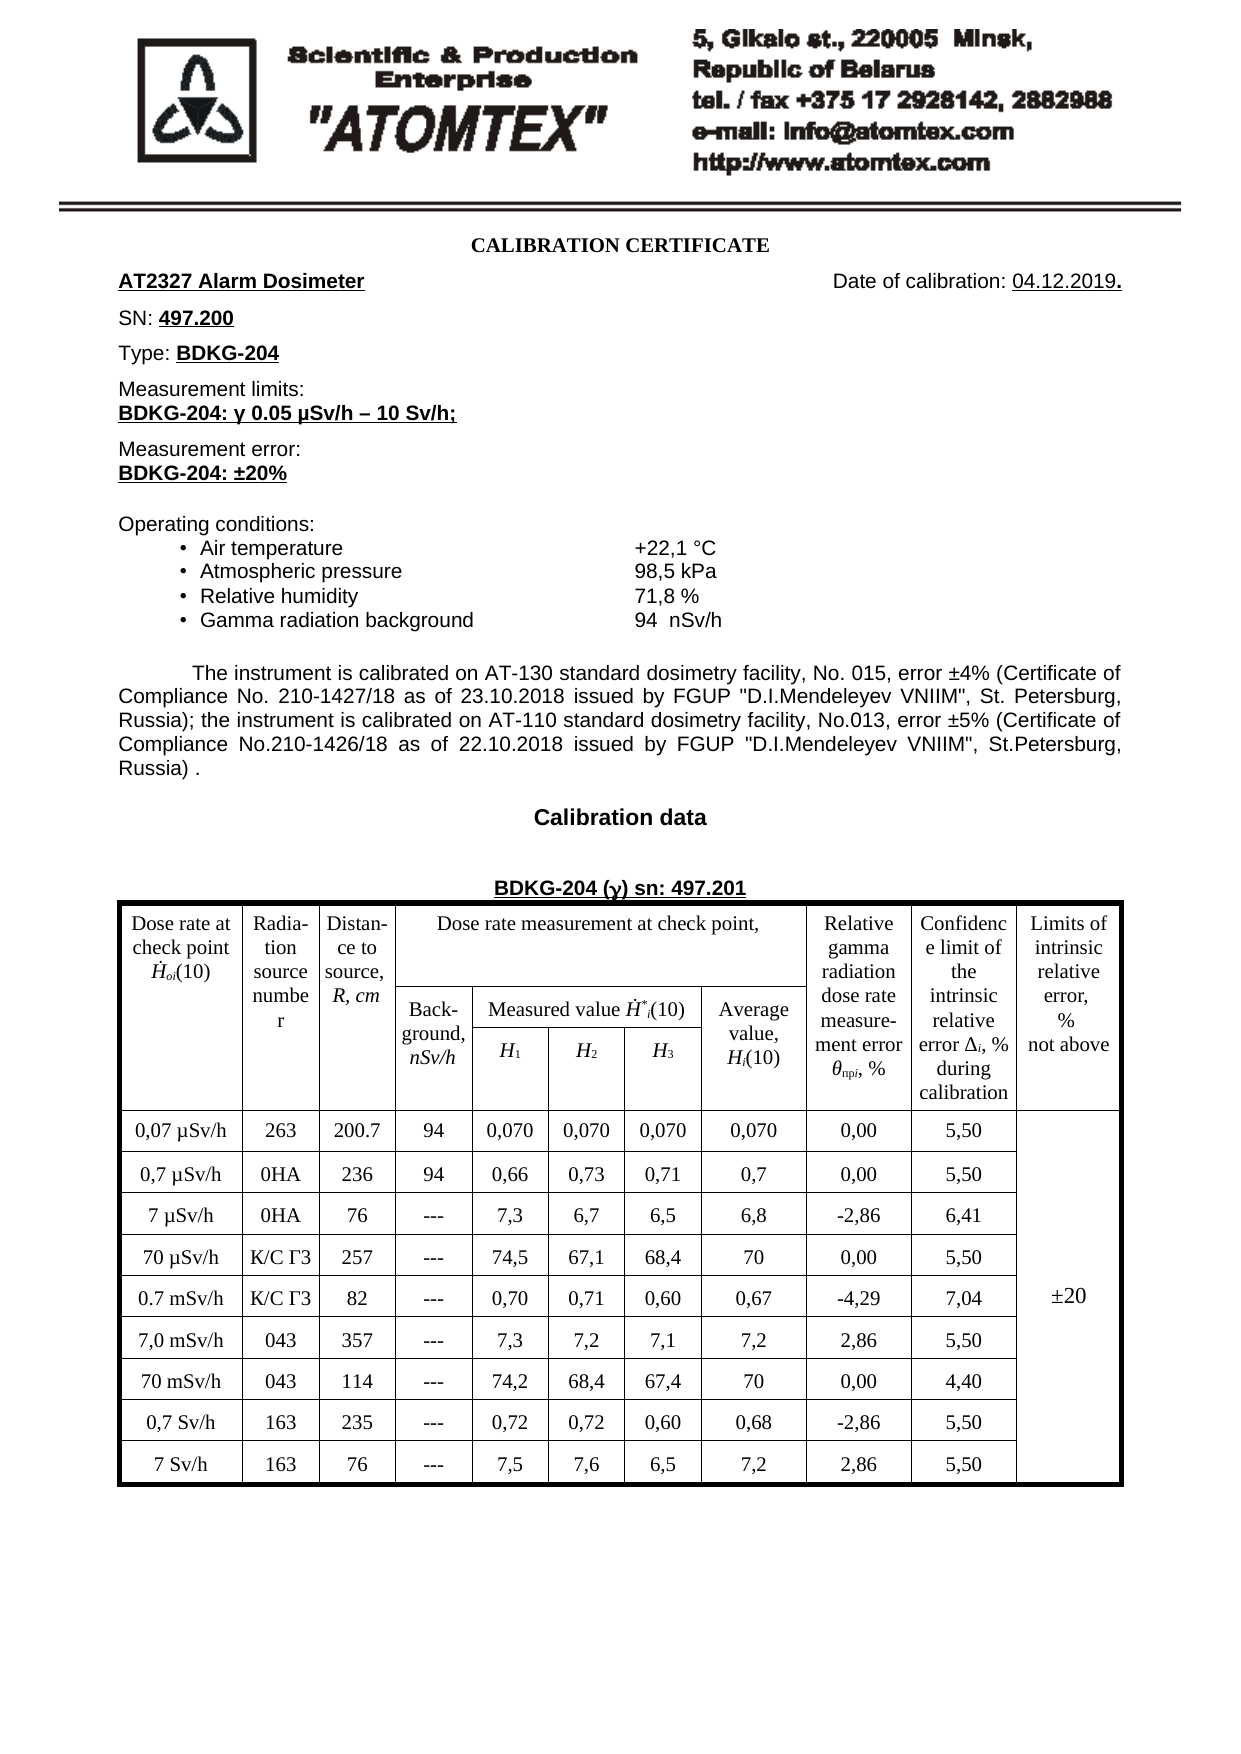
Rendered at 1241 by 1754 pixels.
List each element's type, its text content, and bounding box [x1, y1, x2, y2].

table_cell 0,72 [473, 1400, 548, 1440]
table_cell 0,7 [702, 1152, 806, 1192]
table_cell 5,50 [912, 1152, 1016, 1192]
table_cell 2,86 [807, 1441, 911, 1482]
table_cell 043 [243, 1317, 319, 1358]
table_cell 5,50 [912, 1111, 1016, 1151]
table_cell 0НА [243, 1193, 319, 1233]
table_cell 74,5 [473, 1235, 548, 1275]
table_cell 0,67 [702, 1276, 806, 1316]
table_cell 68,4 [549, 1359, 624, 1399]
table_cell 7,3 [473, 1193, 548, 1233]
table_cell --- [396, 1193, 472, 1233]
table_cell 6,5 [625, 1193, 701, 1233]
table_cell 0,070 [473, 1111, 548, 1151]
table_cell --- [396, 1235, 472, 1275]
table_cell 0,7 Sv/h [122, 1400, 242, 1440]
table_cell 7,2 [549, 1317, 624, 1358]
table_cell Relative gamma radiation dose rate measure-ment error θпрi, % [807, 906, 911, 1109]
table_cell 7,0 mSv/h [122, 1317, 242, 1358]
table_cell 7,1 [625, 1317, 701, 1358]
table_cell 0,73 [549, 1152, 624, 1192]
table_cell 163 [243, 1441, 319, 1482]
picture [59, 29, 1182, 233]
table_cell Measured value Ḣ*i(10) [473, 987, 701, 1027]
table_cell 7,3 [473, 1317, 548, 1358]
text Type: BDKG-204 [118, 341, 1122, 365]
table_cell 5,50 [912, 1235, 1016, 1275]
table_cell Dose rate at check point Ḣoi(10) [122, 906, 242, 1109]
table_cell 7,5 [473, 1441, 548, 1482]
table_cell H3 [625, 1028, 701, 1109]
table_cell 7,6 [549, 1441, 624, 1482]
table_cell 357 [320, 1317, 395, 1358]
table_cell 74,2 [473, 1359, 548, 1399]
table_cell Confidence limit of the intrinsic relative error Δi, % during calibration [912, 906, 1016, 1109]
list Air temperature +22,1 °C [179, 535, 1122, 559]
table_cell ±20 [1017, 1111, 1119, 1482]
table_cell -2,86 [807, 1193, 911, 1233]
table_cell --- [396, 1441, 472, 1482]
table_cell 5,50 [912, 1441, 1016, 1482]
table_cell 76 [320, 1193, 395, 1233]
table_cell 0,70 [473, 1276, 548, 1316]
text The instrument is calibrated on AT-130 standard dosimetry facility, No. 015, error ±4% (Certificate of Compliance No. 210-1427/18 as of 23.10.2018 issued by FGUP "D.I.Mendeleyev VNIIM", St. Petersburg, Russia); the instrument is calibrated on AT-110 standard dosimetry facility, No.013, error ±5% (Certificate of Compliance No.210-1426/18 as of 22.10.2018 issued by FGUP "D.I.Mendeleyev VNIIM", St.Petersburg, Russia) . [118, 660, 1122, 780]
text CALIBRATION CERTIFICATE [118, 233, 1122, 257]
table_cell 70 [702, 1359, 806, 1399]
table_cell 0,070 [625, 1111, 701, 1151]
table_cell 043 [243, 1359, 319, 1399]
table_cell 7,2 [702, 1317, 806, 1358]
table_cell 7 µSv/h [122, 1193, 242, 1233]
table_cell 0,60 [625, 1276, 701, 1316]
table_cell 5,50 [912, 1317, 1016, 1358]
table_cell 70 µSv/h [122, 1235, 242, 1275]
table_cell 67,1 [549, 1235, 624, 1275]
table_cell Limits of intrinsic relative error, % not above [1017, 906, 1119, 1109]
table_cell 7,2 [702, 1441, 806, 1482]
table_cell 0,72 [549, 1400, 624, 1440]
table_cell 82 [320, 1276, 395, 1316]
text AT2327 Alarm Dosimeter Date of calibration: 04.12.2019. [118, 269, 1122, 293]
table_cell 0НА [243, 1152, 319, 1192]
text Measurement limits: [118, 377, 1122, 401]
table_cell Radia-tion source number [243, 906, 319, 1109]
table_cell 6,8 [702, 1193, 806, 1233]
table_cell 0,71 [549, 1276, 624, 1316]
table_cell Distan-ce to source, R, сm [320, 906, 395, 1109]
table_cell -4,29 [807, 1276, 911, 1316]
table_cell 0.7 mSv/h [122, 1276, 242, 1316]
table_cell 0,60 [625, 1400, 701, 1440]
table_header BDKG-204 () sn: 497.201 [119, 854, 1121, 900]
text Operating conditions: [118, 511, 1122, 535]
table_cell 70 mSv/h [122, 1359, 242, 1399]
table_cell 0,070 [702, 1111, 806, 1151]
table_cell Dose rate measurement at check point, [396, 906, 806, 986]
text Measurement error: [118, 437, 1122, 461]
table_cell Back-ground, nSv/h [396, 987, 472, 1109]
table_cell 114 [320, 1359, 395, 1399]
table_cell К/С Г3 [243, 1276, 319, 1316]
text Calibration data [118, 804, 1122, 830]
table_cell 0,66 [473, 1152, 548, 1192]
table_cell 76 [320, 1441, 395, 1482]
text BDKG-204: ±20% [118, 461, 1122, 485]
table_cell Average value, Hi(10) [702, 987, 806, 1109]
table_cell -2,86 [807, 1400, 911, 1440]
table_cell 236 [320, 1152, 395, 1192]
table_cell 67,4 [625, 1359, 701, 1399]
table_cell 94 [396, 1111, 472, 1151]
table_cell К/С Г3 [243, 1235, 319, 1275]
table_cell 94 [396, 1152, 472, 1192]
table_cell 6,7 [549, 1193, 624, 1233]
table_cell 6,5 [625, 1441, 701, 1482]
table_cell H2 [549, 1028, 624, 1109]
table_cell --- [396, 1317, 472, 1358]
table_cell 0,68 [702, 1400, 806, 1440]
list Relative humidity 71,8 % [179, 583, 1122, 607]
table_cell 0,71 [625, 1152, 701, 1192]
table_cell 0,00 [807, 1111, 911, 1151]
table_cell 7 Sv/h [122, 1441, 242, 1482]
text BDKG-204: γ 0.05 µSv/h – 10 Sv/h; [118, 401, 1122, 425]
table_cell 0,7 µSv/h [122, 1152, 242, 1192]
table_cell 235 [320, 1400, 395, 1440]
table_cell 7,04 [912, 1276, 1016, 1316]
table_cell 0,070 [549, 1111, 624, 1151]
table_cell 6,41 [912, 1193, 1016, 1233]
list Atmospheric pressure 98,5 kPa [179, 559, 1122, 583]
table_cell 5,50 [912, 1400, 1016, 1440]
table_cell 257 [320, 1235, 395, 1275]
table_cell 0,00 [807, 1359, 911, 1399]
table_cell 4,40 [912, 1359, 1016, 1399]
table_cell 163 [243, 1400, 319, 1440]
table_cell H1 [473, 1028, 548, 1109]
table_cell 0,00 [807, 1235, 911, 1275]
table_cell 200.7 [320, 1111, 395, 1151]
table_cell 2,86 [807, 1317, 911, 1358]
table_cell --- [396, 1359, 472, 1399]
table_cell 68,4 [625, 1235, 701, 1275]
text SN: 497.200 [118, 305, 1122, 329]
table_cell --- [396, 1276, 472, 1316]
list Gamma radiation background 94 nSv/h [179, 607, 1122, 632]
table_cell --- [396, 1400, 472, 1440]
table_cell 70 [702, 1235, 806, 1275]
table_cell 0,07 µSv/h [122, 1111, 242, 1151]
table_cell 0,00 [807, 1152, 911, 1192]
table_cell 263 [243, 1111, 319, 1151]
